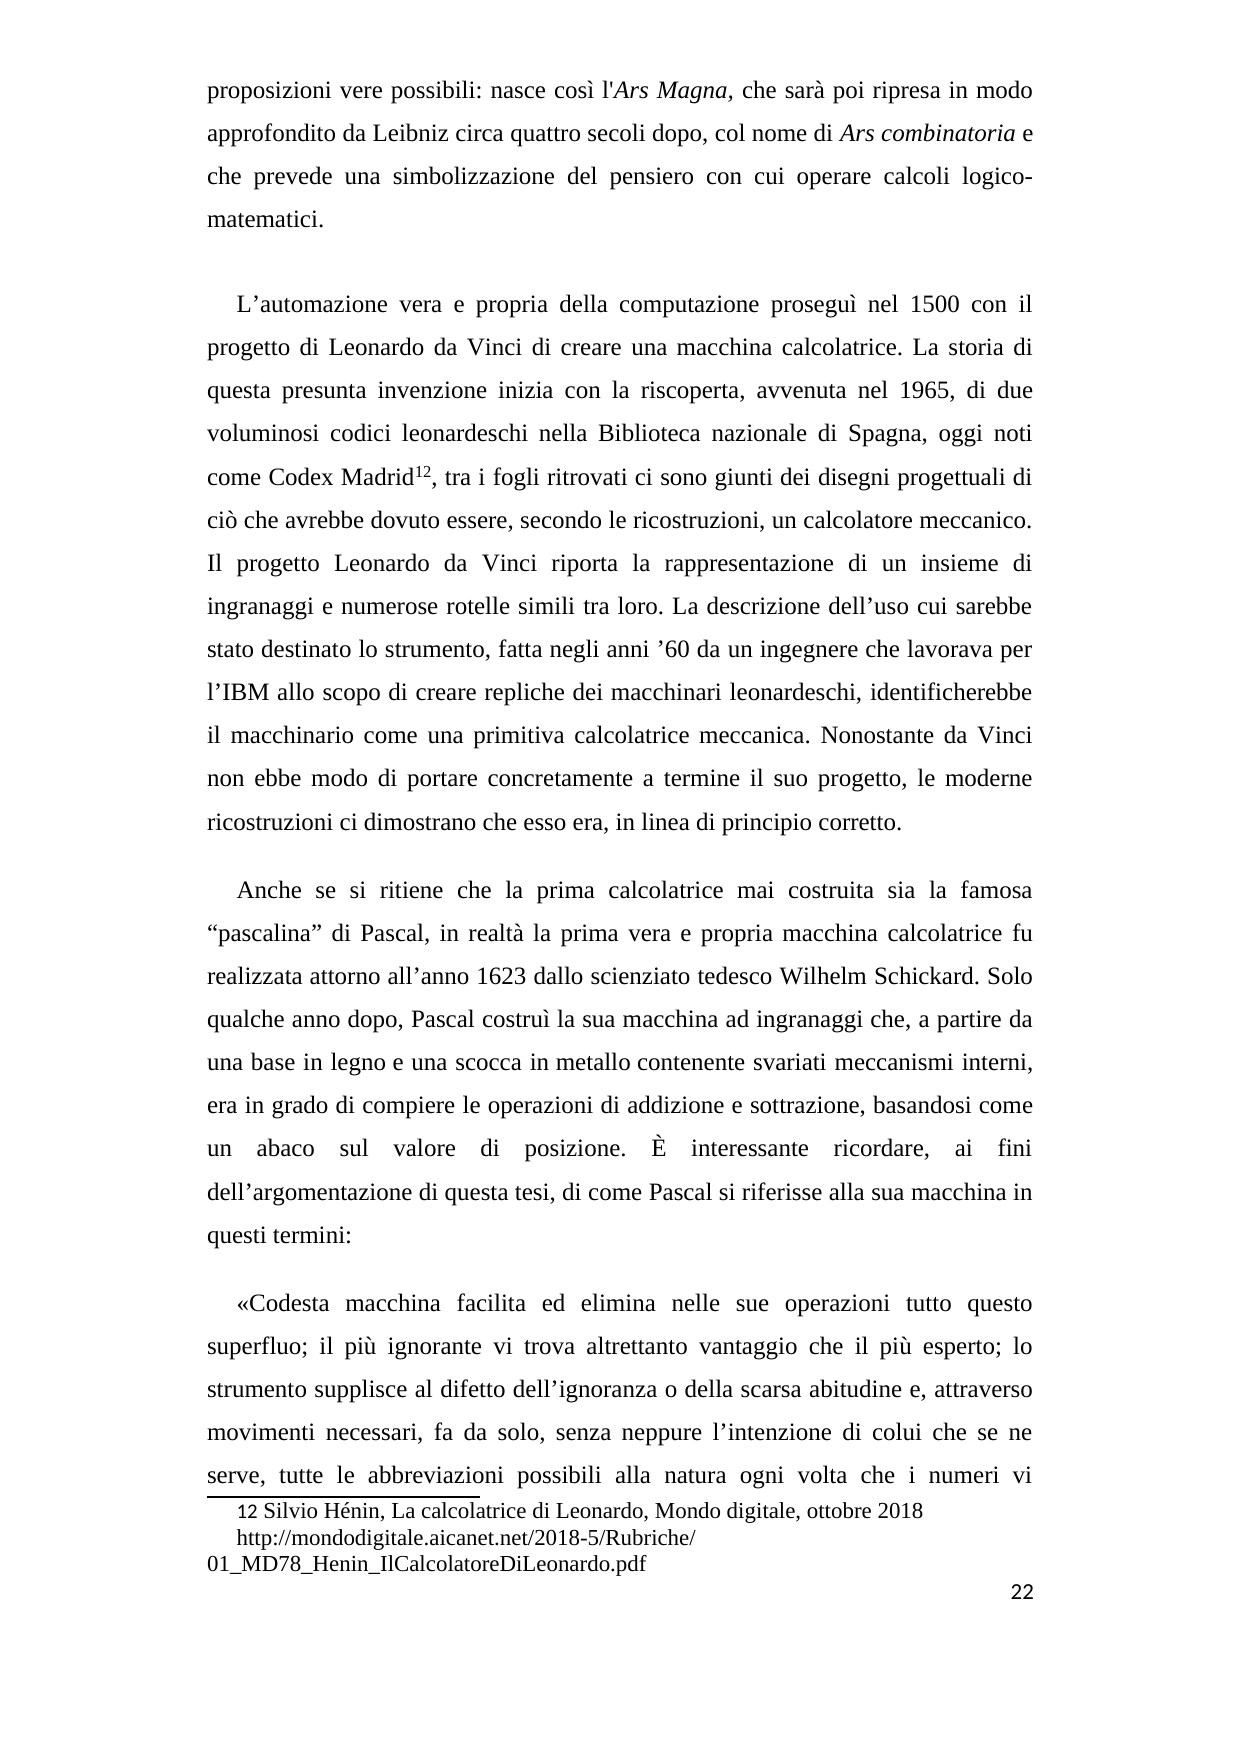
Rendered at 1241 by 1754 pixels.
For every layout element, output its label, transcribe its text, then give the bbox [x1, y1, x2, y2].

text Silvio Hénin, La calcolatrice di Leonardo, Mondo digitale, ottobre 2018 [207, 1497, 1033, 1524]
text «Codesta macchina facilita ed elimina nelle sue operazioni tutto questo superfluo; il più ignorante vi trova altrettanto vantaggio che il più esperto; lo strumento supplisce al difetto dell’ignoranza o della scarsa abitudine e, attraverso movimenti necessari, fa da solo, senza neppure l’intenzione di colui che se ne serve, tutte le abbreviazioni possibili alla natura ogni volta che i numeri vi [207, 1288, 1033, 1489]
text L’automazione vera e propria della computazione proseguì nel 1500 con il progetto di Leonardo da Vinci di creare una macchina calcolatrice. La storia di questa presunta invenzione inizia con la riscoperta, avvenuta nel 1965, di due voluminosi codici leonardeschi nella Biblioteca nazionale di Spagna, oggi noti come Codex Madrid, tra i fogli ritrovati ci sono giunti dei disegni progettuali di ciò che avrebbe dovuto essere, secondo le ricostruzioni, un calcolatore meccanico. Il progetto Leonardo da Vinci riporta la rappresentazione di un insieme di ingranaggi e numerose rotelle simili tra loro. La descrizione dell’uso cui sarebbe stato destinato lo strumento, fatta negli anni ’60 da un ingegnere che lavorava per l’IBM allo scopo di creare repliche dei macchinari leonardeschi, identificherebbe il macchinario come una primitiva calcolatrice meccanica. Nonostante da Vinci non ebbe modo di portare concretamente a termine il suo progetto, le moderne ricostruzioni ci dimostrano che esso era, in linea di principio corretto. [207, 289, 1033, 835]
text Anche se si ritiene che la prima calcolatrice mai costruita sia la famosa “pascalina” di Pascal, in realtà la prima vera e propria macchina calcolatrice fu realizzata attorno all’anno 1623 dallo scienziato tedesco Wilhelm Schickard. Solo qualche anno dopo, Pascal costruì la sua macchina ad ingranaggi che, a partire da una base in legno e una scocca in metallo contenente svariati meccanismi interni, era in grado di compiere le operazioni di addizione e sottrazione, basandosi come un abaco sul valore di posizione. È interessante ricordare, ai fini dell’argomentazione di questa tesi, di come Pascal si riferisse alla sua macchina in questi termini: [207, 875, 1033, 1248]
text proposizioni vere possibili: nasce così l'Ars Magna, che sarà poi ripresa in modo approfondito da Leibniz circa quattro secoli dopo, col nome di Ars combinatoria e che prevede una simbolizzazione del pensiero con cui operare calcoli logico-matematici. [207, 75, 1033, 233]
text http://mondodigitale.aicanet.net/2018-5/Rubriche/01_MD78_Henin_IlCalcolatoreDiLeonardo.pdf [207, 1524, 1033, 1577]
